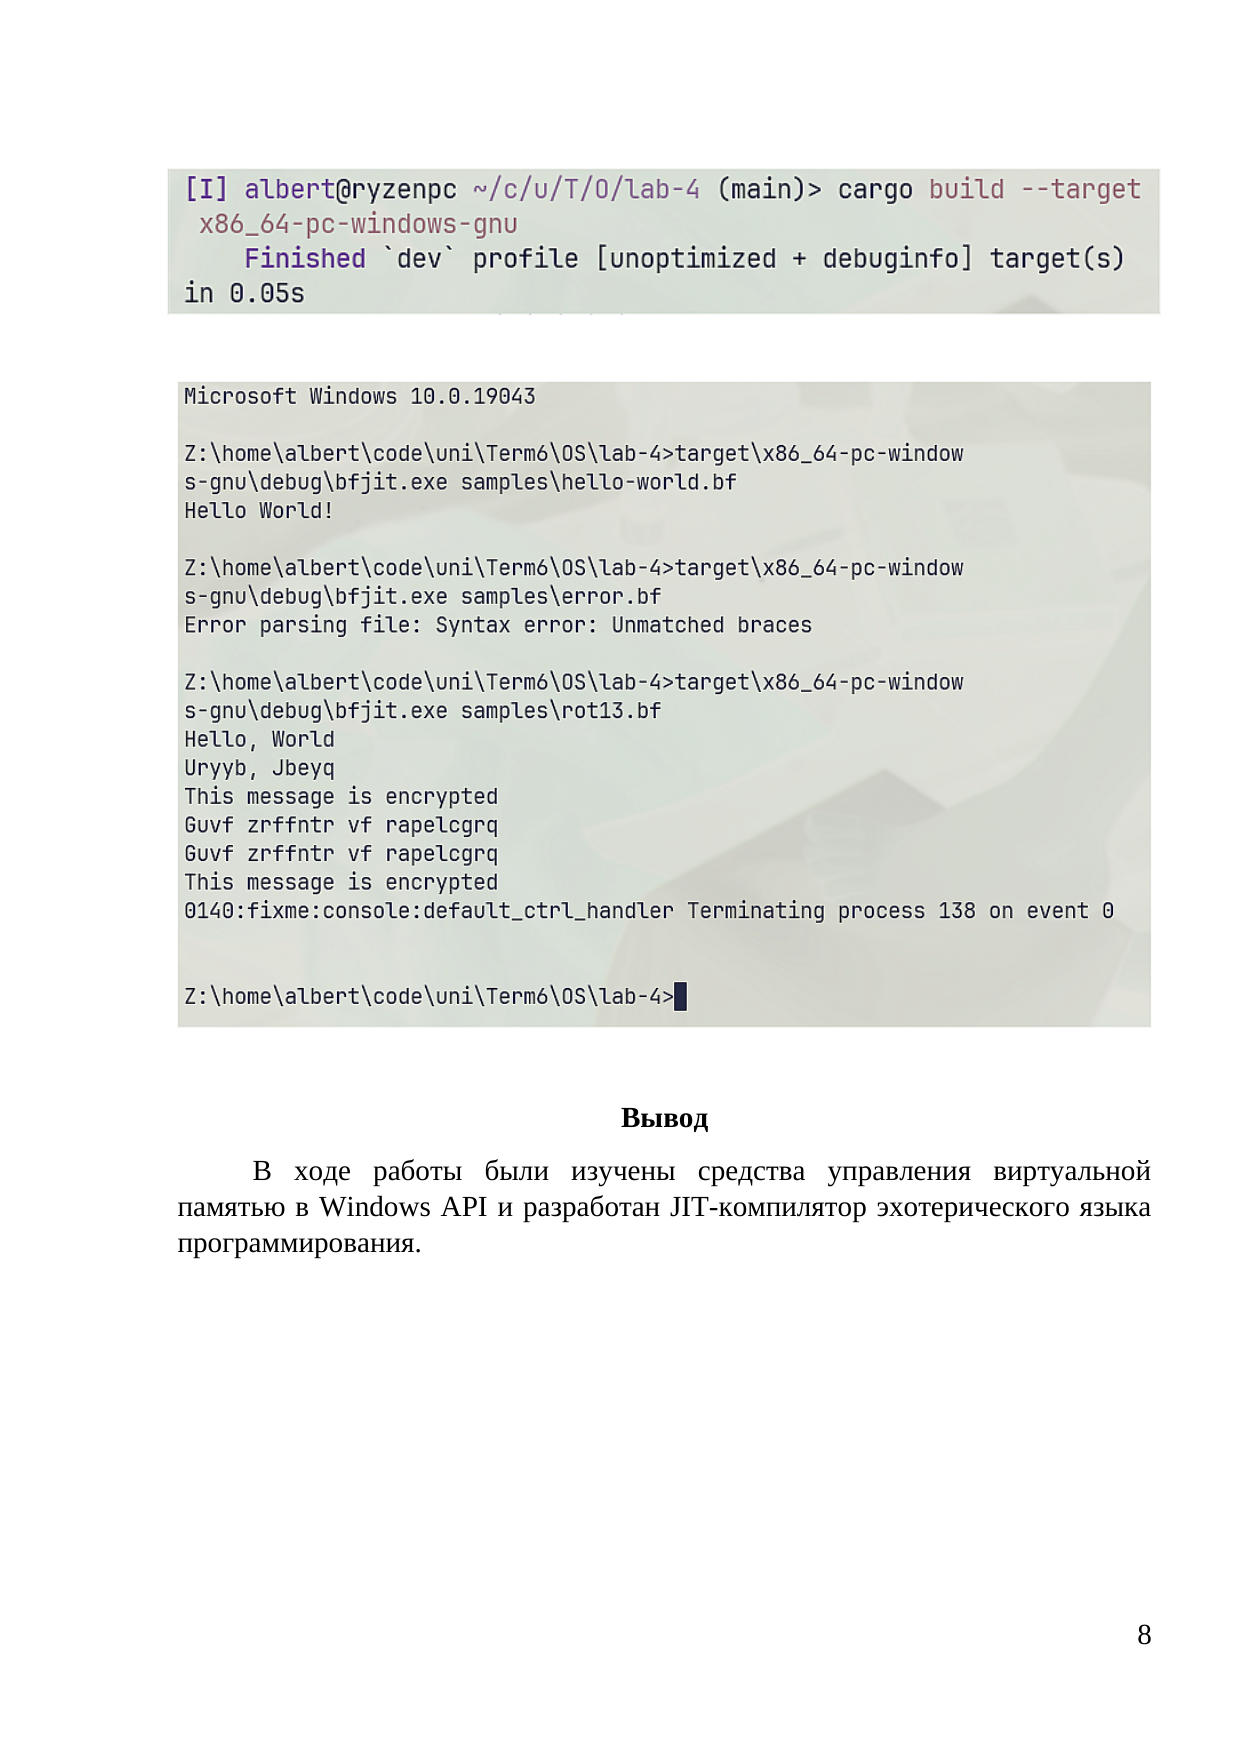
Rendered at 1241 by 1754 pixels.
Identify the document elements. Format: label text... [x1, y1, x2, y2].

text В ходе работы были изучены средства управления виртуальной памятью в Windows API и разработан JIT-компилятор эхотерического языка программирования. [177, 1153, 1152, 1259]
picture [167, 168, 1161, 315]
text Вывод [177, 1100, 1152, 1134]
picture [177, 381, 1152, 1028]
